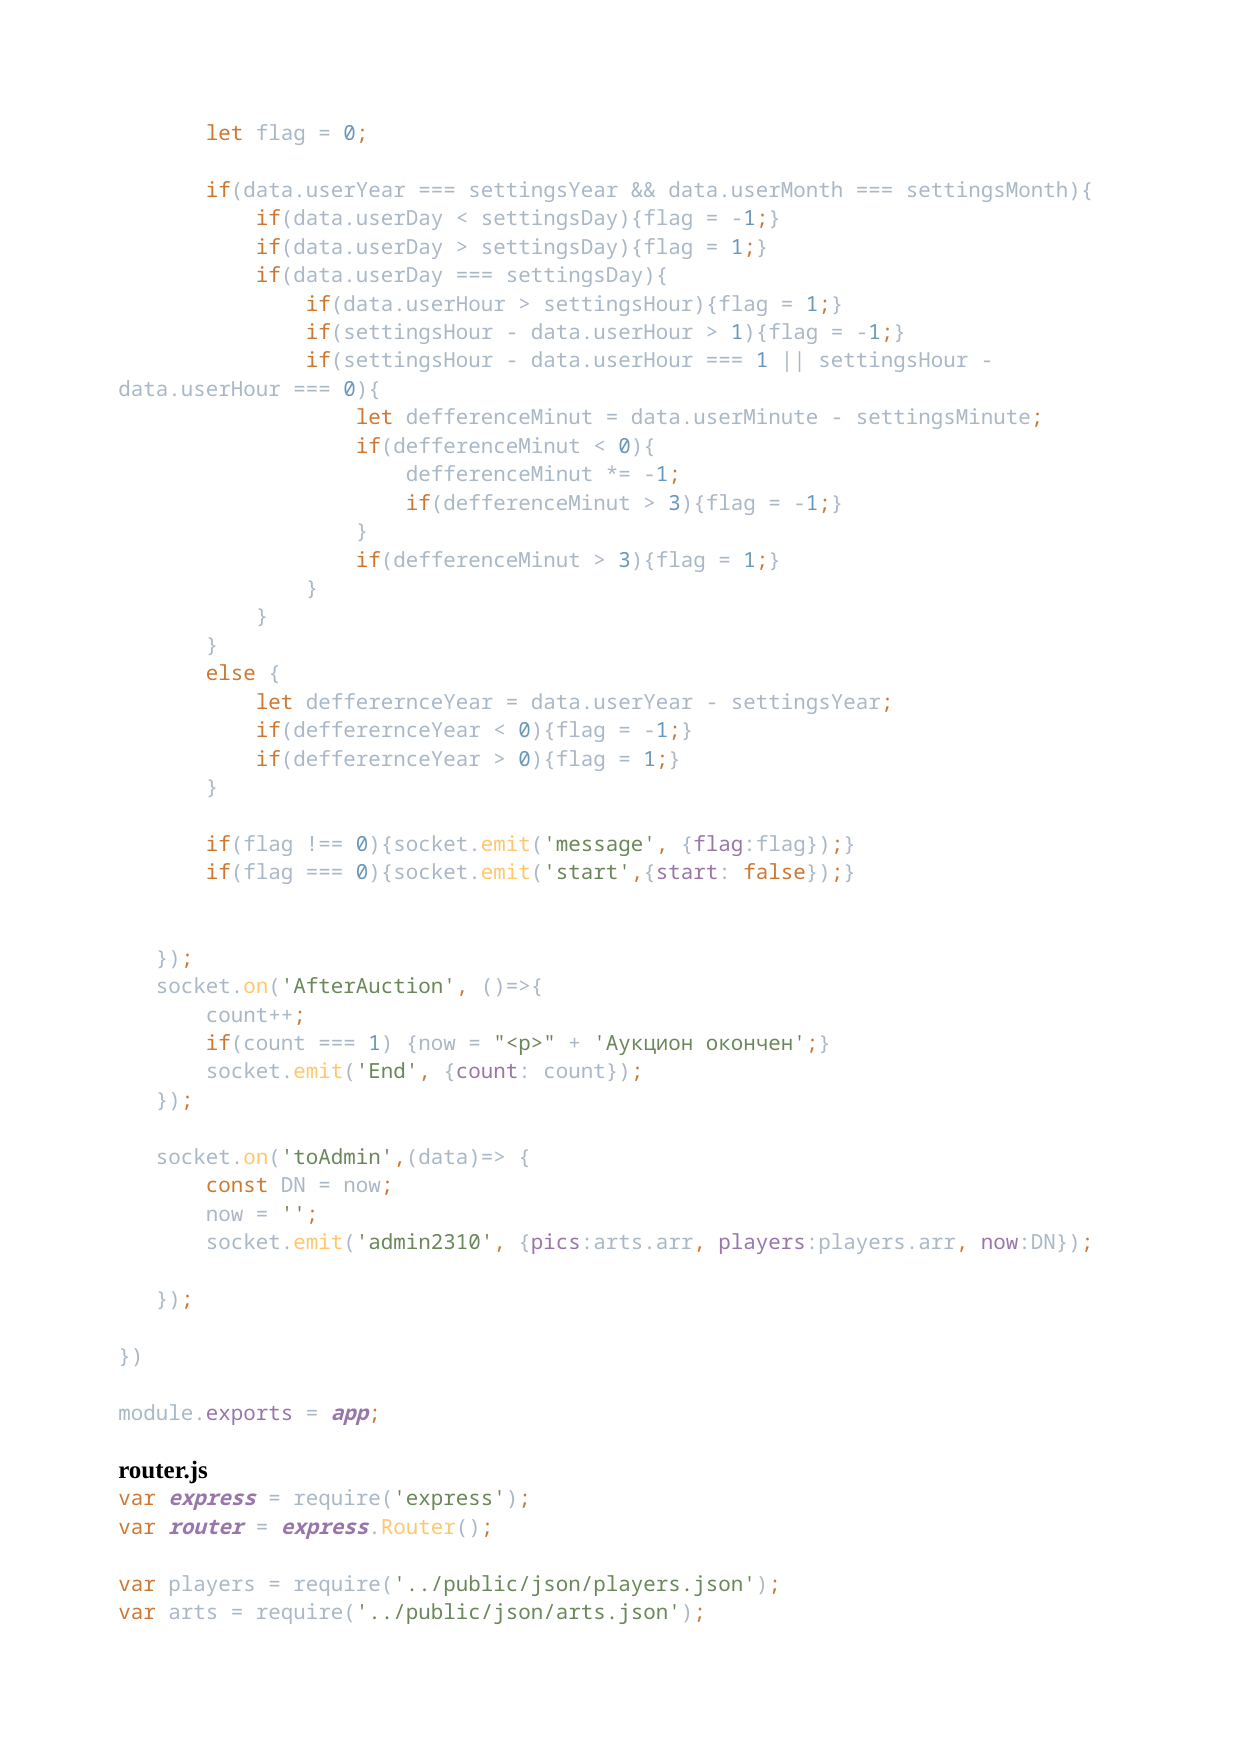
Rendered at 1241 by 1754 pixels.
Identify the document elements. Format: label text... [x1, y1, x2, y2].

text let flag = 0; if(data.userYear === settingsYear && data.userMonth === settingsMonth){ if(data.userDay < settingsDay){flag = -1;} if(data.userDay > settingsDay){flag = 1;} if(data.userDay === settingsDay){ if(data.userHour > settingsHour){flag = 1;} if(settingsHour - data.userHour > 1){flag = -1;} if(settingsHour - data.userHour === 1 || settingsHour - data.userHour === 0){ let defferenceMinut = data.userMinute - settingsMinute; if(defferenceMinut < 0){ defferenceMinut *= -1; if(defferenceMinut > 3){flag = -1;} } if(defferenceMinut > 3){flag = 1;} } } } else { let defferernceYear = data.userYear - settingsYear; if(defferernceYear < 0){flag = -1;} if(defferernceYear > 0){flag = 1;} } if(flag !== 0){socket.emit('message', {flag:flag});} if(flag === 0){socket.emit('start',{start: false});} }); socket.on('AfterAuction', ()=>{ count++; if(count === 1) {now = "<p>" + 'Аукцион окончен';} socket.emit('End', {count: count}); }); socket.on('toAdmin',(data)=> { const DN = now; now = ''; socket.emit('admin2310', {pics:arts.arr, players:players.arr, now:DN}); }); }) module.exports = app; [118, 118, 1122, 1455]
text router.js [118, 1455, 1122, 1483]
text var express = require('express'); var router = express.Router(); var players = require('../public/json/players.json'); var arts = require('../public/json/arts.json'); [118, 1483, 1122, 1626]
